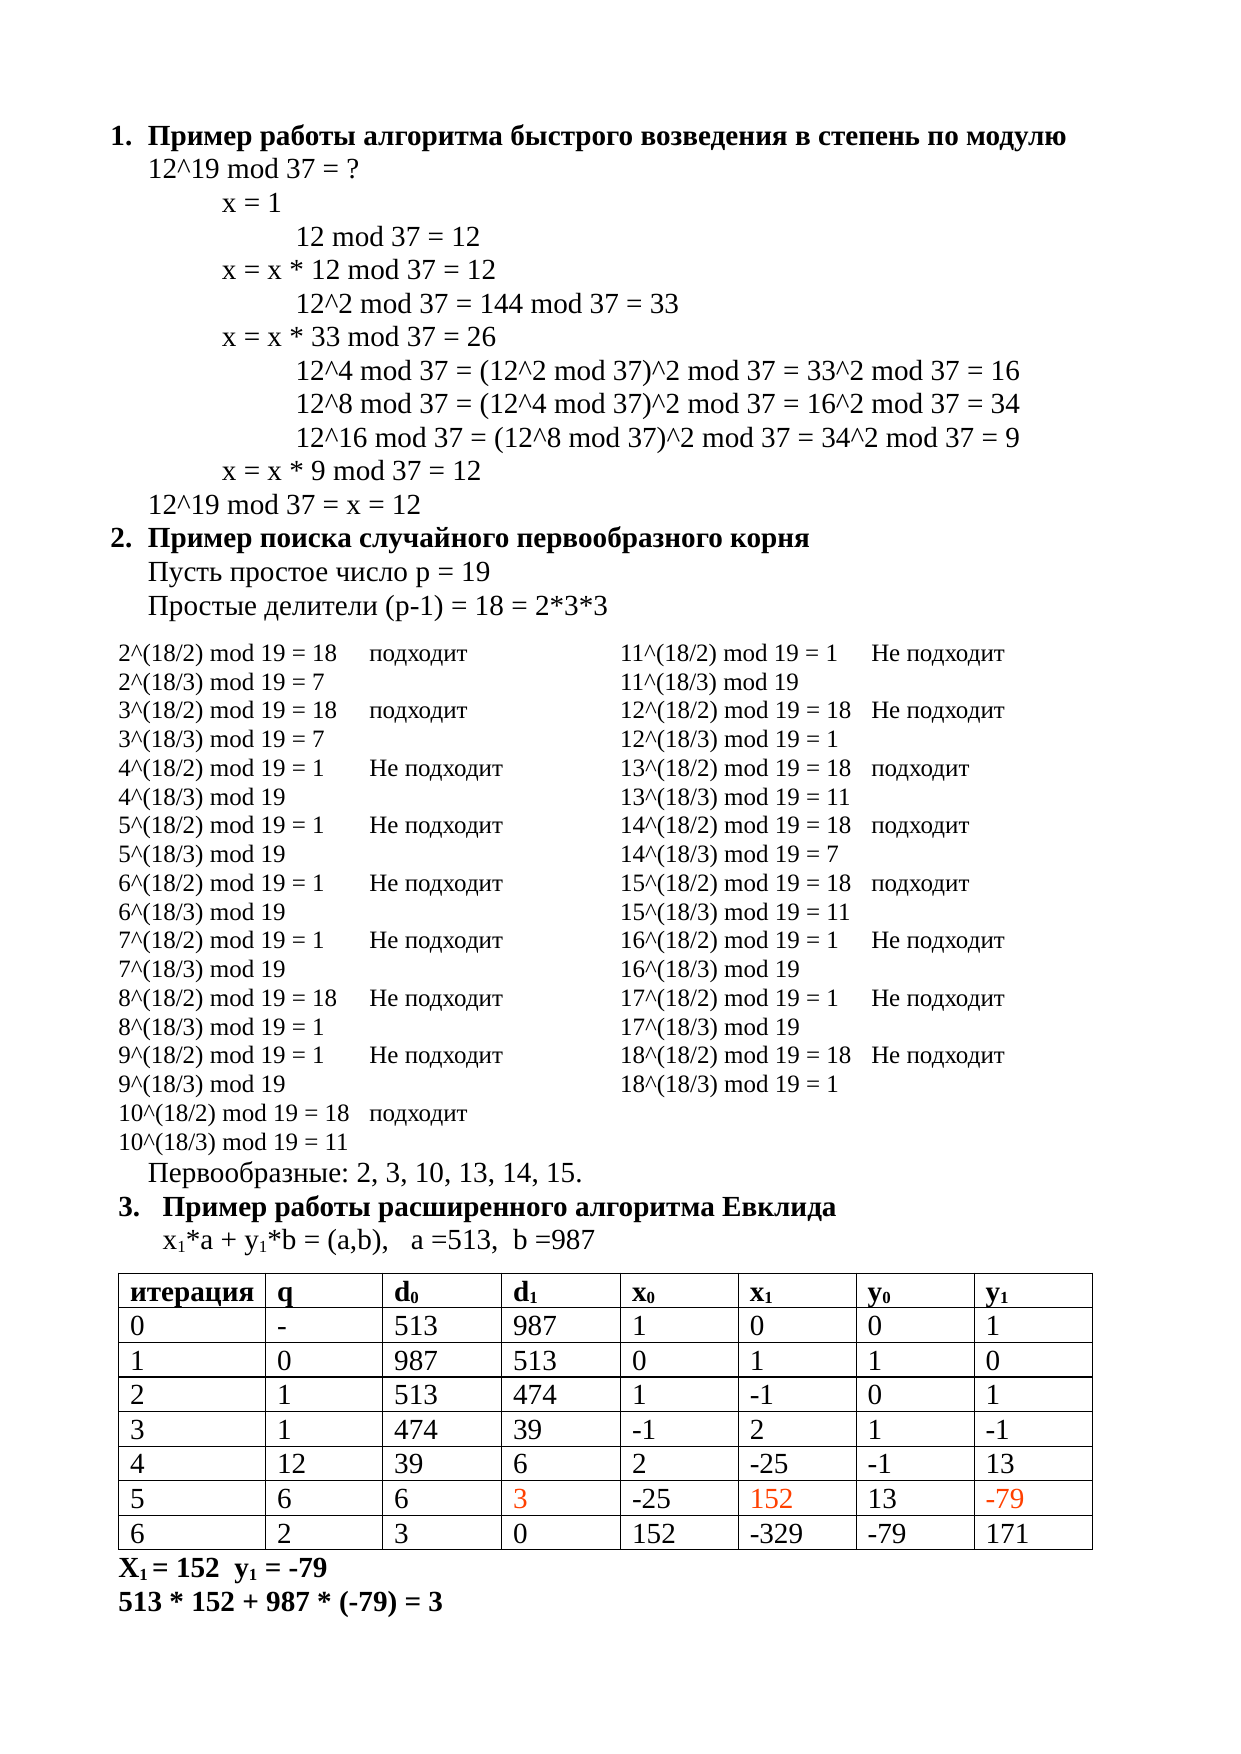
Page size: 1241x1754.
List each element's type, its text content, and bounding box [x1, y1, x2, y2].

table_cell -79 [975, 1481, 1092, 1515]
table_cell 6 [266, 1481, 382, 1515]
table_cell 10^(18/2) mod 19 = 18 [118, 1098, 369, 1127]
table_header d1 [502, 1274, 620, 1307]
table_cell 1 [739, 1343, 856, 1376]
table_header q [266, 1274, 382, 1307]
table_cell 6^(18/2) mod 19 = 1 [118, 868, 369, 897]
table_cell Не подходит [871, 1040, 1122, 1098]
table_header 11^(18/2) mod 19 = 1 [620, 638, 871, 667]
text X1 = 152 y1 = -79 [118, 1550, 1122, 1584]
table_cell 1 [857, 1412, 974, 1446]
table_cell 0 [857, 1308, 974, 1342]
table_cell Не подходит [871, 695, 1122, 753]
list x = x * 9 mod 37 = 12 [148, 453, 1122, 487]
table_cell Не подходит [369, 868, 620, 925]
table_cell -1 [739, 1378, 856, 1411]
table_cell подходит [871, 868, 1122, 925]
table_cell 513 [383, 1378, 501, 1411]
table_cell 1 [975, 1308, 1092, 1342]
table_cell 6 [383, 1481, 501, 1515]
table_cell 1 [266, 1378, 382, 1411]
table_cell 10^(18/3) mod 19 = 11 [118, 1127, 369, 1155]
table_cell 0 [502, 1516, 620, 1549]
text 513 * 152 + 987 * (-79) = 3 [118, 1584, 1122, 1617]
table_cell 3^(18/3) mod 19 = 7 [118, 724, 369, 753]
table_cell [620, 1127, 871, 1155]
table_cell 39 [502, 1412, 620, 1446]
table_cell 6 [502, 1447, 620, 1480]
table_cell Не подходит [369, 1040, 620, 1098]
table_cell 5 [119, 1481, 265, 1515]
table_cell 5^(18/3) mod 19 [118, 839, 369, 868]
table_cell 13 [857, 1481, 974, 1515]
table_cell - [266, 1308, 382, 1342]
list Пример поиска случайного первообразного корня [110, 521, 1122, 554]
table_cell 2 [119, 1378, 265, 1411]
table_cell 16^(18/2) mod 19 = 1 [620, 925, 871, 954]
list 12^16 mod 37 = (12^8 mod 37)^2 mod 37 = 34^2 mod 37 = 9 [148, 420, 1122, 453]
table_cell 18^(18/3) mod 19 = 1 [620, 1069, 871, 1098]
table_cell 7^(18/3) mod 19 [118, 954, 369, 983]
table_cell 2 [266, 1516, 382, 1549]
table_cell 8^(18/2) mod 19 = 18 [118, 983, 369, 1012]
list 12^19 mod 37 = ? [148, 152, 1122, 185]
table_header y0 [857, 1274, 974, 1307]
table_cell 513 [383, 1308, 501, 1342]
table_cell -25 [739, 1447, 856, 1480]
table_header y1 [975, 1274, 1092, 1307]
table_cell 13^(18/2) mod 19 = 18 [620, 753, 871, 782]
list 12^19 mod 37 = х = 12 [148, 487, 1122, 521]
table_cell 39 [383, 1447, 501, 1480]
table_cell -1 [975, 1412, 1092, 1446]
table_cell -1 [857, 1447, 974, 1480]
table_cell 3 [383, 1516, 501, 1549]
table_cell 474 [502, 1378, 620, 1411]
table_cell 8^(18/3) mod 19 = 1 [118, 1012, 369, 1040]
table_cell 17^(18/2) mod 19 = 1 [620, 983, 871, 1012]
table_cell 3 [502, 1481, 620, 1515]
table_cell 14^(18/2) mod 19 = 18 [620, 810, 871, 839]
table_cell 15^(18/3) mod 19 = 11 [620, 897, 871, 925]
table_cell -329 [739, 1516, 856, 1549]
table_cell 4^(18/3) mod 19 [118, 782, 369, 810]
list x = x * 33 mod 37 = 26 [148, 319, 1122, 353]
list 12^2 mod 37 = 144 mod 37 = 33 [148, 286, 1122, 319]
table_cell 13^(18/3) mod 19 = 11 [620, 782, 871, 810]
table_cell Не подходит [871, 983, 1122, 1040]
table_cell подходит [369, 695, 620, 753]
table_cell 0 [975, 1343, 1092, 1376]
list x1*a + y1*b = (a,b), a =513, b =987 [162, 1222, 1122, 1256]
table_header Не подходит [871, 638, 1122, 695]
list Пример работы алгоритма быстрого возведения в степень по модулю [110, 118, 1122, 152]
table_cell 0 [621, 1343, 738, 1376]
table_cell -79 [857, 1516, 974, 1549]
table_cell подходит [871, 810, 1122, 868]
table_cell 17^(18/3) mod 19 [620, 1012, 871, 1040]
table_cell 1 [266, 1412, 382, 1446]
table_cell Не подходит [369, 810, 620, 868]
table_cell 18^(18/2) mod 19 = 18 [620, 1040, 871, 1069]
table_cell 2 [621, 1447, 738, 1480]
table_cell 12 [266, 1447, 382, 1480]
table_cell 987 [383, 1343, 501, 1376]
table_cell 0 [857, 1378, 974, 1411]
list x = 1 [148, 185, 1122, 219]
table_cell 13 [975, 1447, 1092, 1480]
table_cell 1 [975, 1378, 1092, 1411]
table_cell [871, 1098, 1122, 1155]
table_cell 474 [383, 1412, 501, 1446]
table_cell 11^(18/3) mod 19 [620, 667, 871, 695]
table_header итерация [119, 1274, 265, 1307]
table_cell 0 [119, 1308, 265, 1342]
table_cell 152 [739, 1481, 856, 1515]
table_header x1 [739, 1274, 856, 1307]
list Простые делители (p-1) = 18 = 2*3*3 [148, 588, 1122, 621]
table_cell [620, 1098, 871, 1127]
table_cell -1 [621, 1412, 738, 1446]
table_cell 4 [119, 1447, 265, 1480]
table_cell 1 [119, 1343, 265, 1376]
table_header подходит [369, 638, 620, 695]
table_cell -25 [621, 1481, 738, 1515]
table_cell 2^(18/3) mod 19 = 7 [118, 667, 369, 695]
table_cell 14^(18/3) mod 19 = 7 [620, 839, 871, 868]
table_cell 12^(18/2) mod 19 = 18 [620, 695, 871, 724]
table_header x0 [621, 1274, 738, 1307]
list 12^8 mod 37 = (12^4 mod 37)^2 mod 37 = 16^2 mod 37 = 34 [148, 386, 1122, 420]
table_cell 1 [857, 1343, 974, 1376]
table_cell 1 [621, 1378, 738, 1411]
table_cell Не подходит [369, 925, 620, 983]
table_header 2^(18/2) mod 19 = 18 [118, 638, 369, 667]
table_cell 987 [502, 1308, 620, 1342]
table_cell 0 [739, 1308, 856, 1342]
table_cell 3^(18/2) mod 19 = 18 [118, 695, 369, 724]
table_cell 152 [621, 1516, 738, 1549]
table_cell 7^(18/2) mod 19 = 1 [118, 925, 369, 954]
table_cell 513 [502, 1343, 620, 1376]
table_cell подходит [369, 1098, 620, 1155]
list 12^4 mod 37 = (12^2 mod 37)^2 mod 37 = 33^2 mod 37 = 16 [148, 353, 1122, 386]
table_cell 2 [739, 1412, 856, 1446]
table_cell 5^(18/2) mod 19 = 1 [118, 810, 369, 839]
table_cell 0 [266, 1343, 382, 1376]
list x = x * 12 mod 37 = 12 [148, 252, 1122, 286]
table_cell 9^(18/2) mod 19 = 1 [118, 1040, 369, 1069]
table_header d0 [383, 1274, 501, 1307]
table_cell Не подходит [369, 983, 620, 1040]
table_cell 12^(18/3) mod 19 = 1 [620, 724, 871, 753]
table_cell 15^(18/2) mod 19 = 18 [620, 868, 871, 897]
list Пример работы расширенного алгоритма Евклида [118, 1189, 1122, 1222]
table_cell Не подходит [871, 925, 1122, 983]
table_cell 3 [119, 1412, 265, 1446]
table_cell 1 [621, 1308, 738, 1342]
table_cell 6^(18/3) mod 19 [118, 897, 369, 925]
table_cell 9^(18/3) mod 19 [118, 1069, 369, 1098]
table_cell 16^(18/3) mod 19 [620, 954, 871, 983]
table_cell Не подходит [369, 753, 620, 810]
table_cell 4^(18/2) mod 19 = 1 [118, 753, 369, 782]
table_cell 171 [975, 1516, 1092, 1549]
list Пусть простое число p = 19 [148, 554, 1122, 588]
table_cell 6 [119, 1516, 265, 1549]
table_cell подходит [871, 753, 1122, 810]
list 12 mod 37 = 12 [148, 219, 1122, 252]
text Первообразные: 2, 3, 10, 13, 14, 15. [118, 1155, 1122, 1189]
